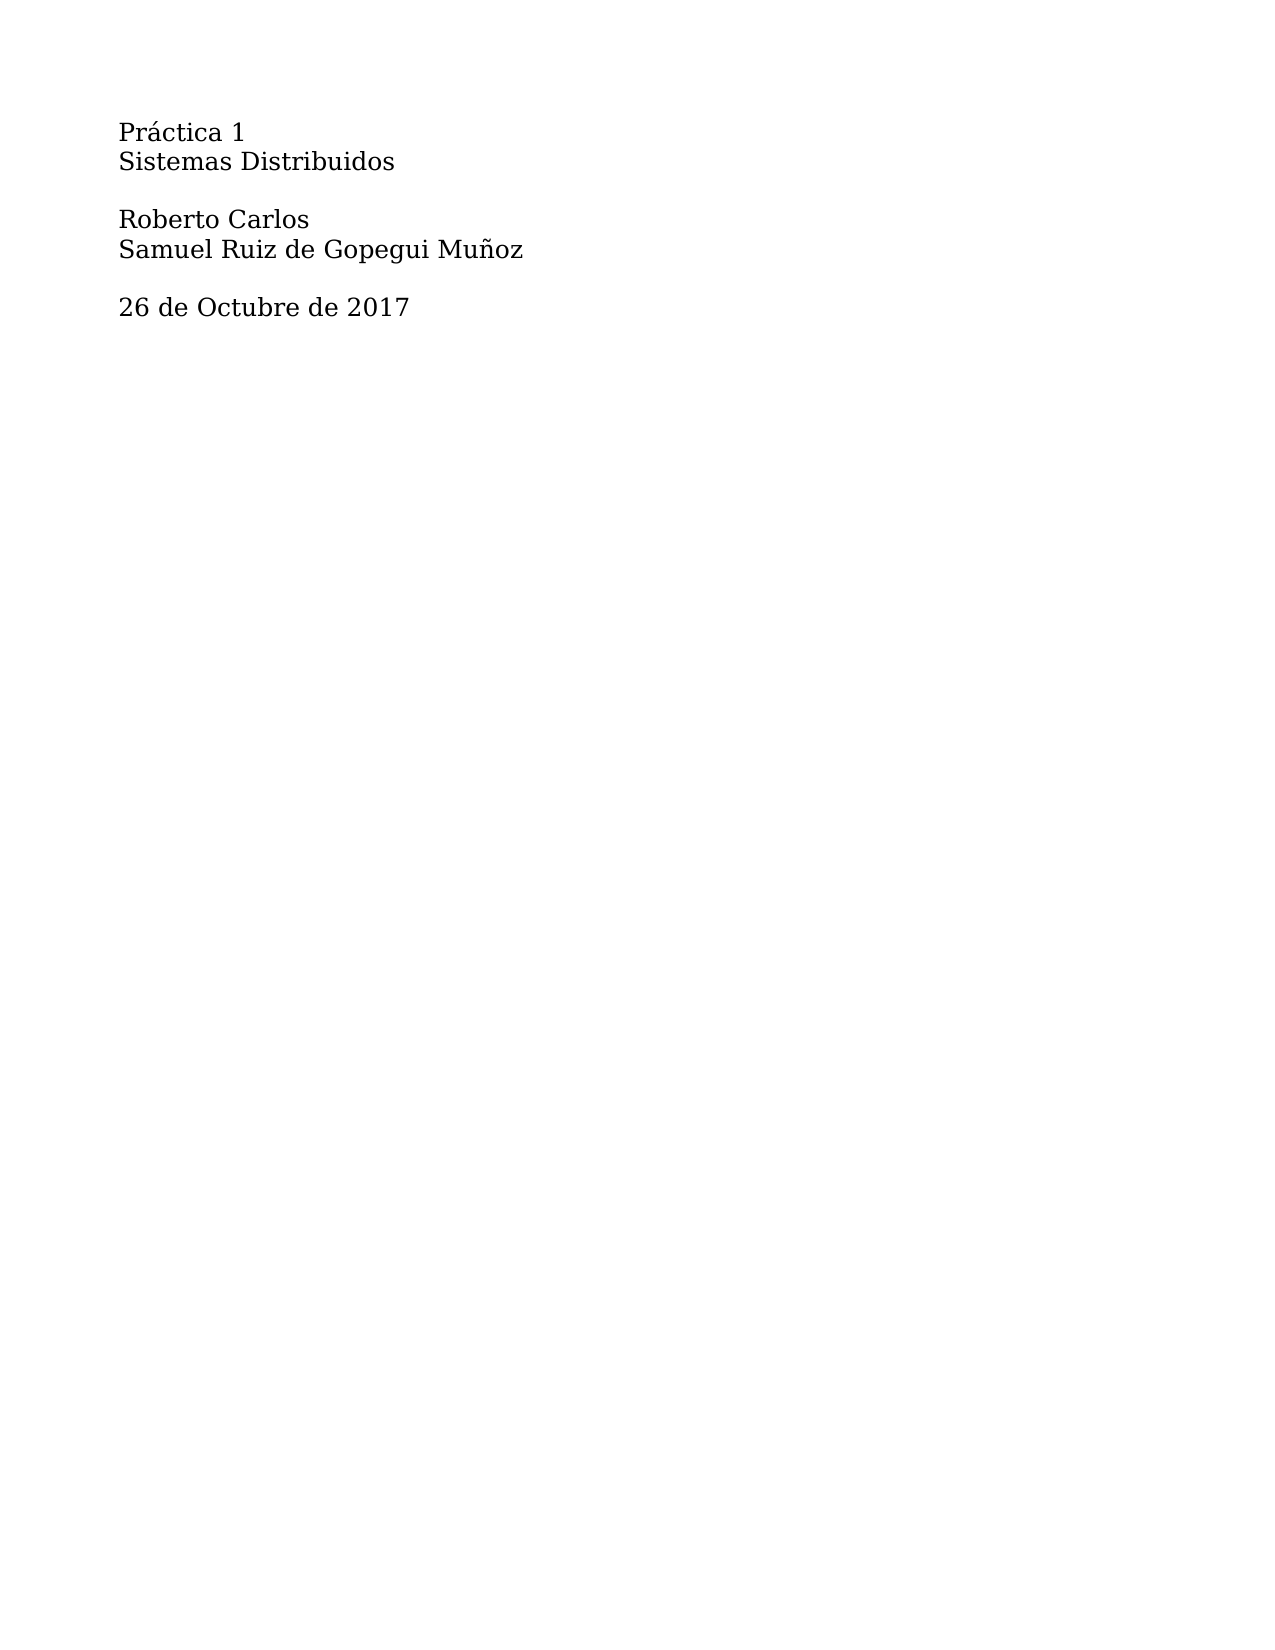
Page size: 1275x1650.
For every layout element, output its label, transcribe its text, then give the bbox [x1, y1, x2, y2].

text Práctica 1 [118, 118, 1157, 147]
text Sistemas Distribuidos [118, 147, 1157, 176]
text Roberto Carlos [118, 206, 1157, 235]
text Samuel Ruiz de Gopegui Muñoz [118, 235, 1157, 264]
text 26 de Octubre de 2017 [118, 293, 1157, 322]
